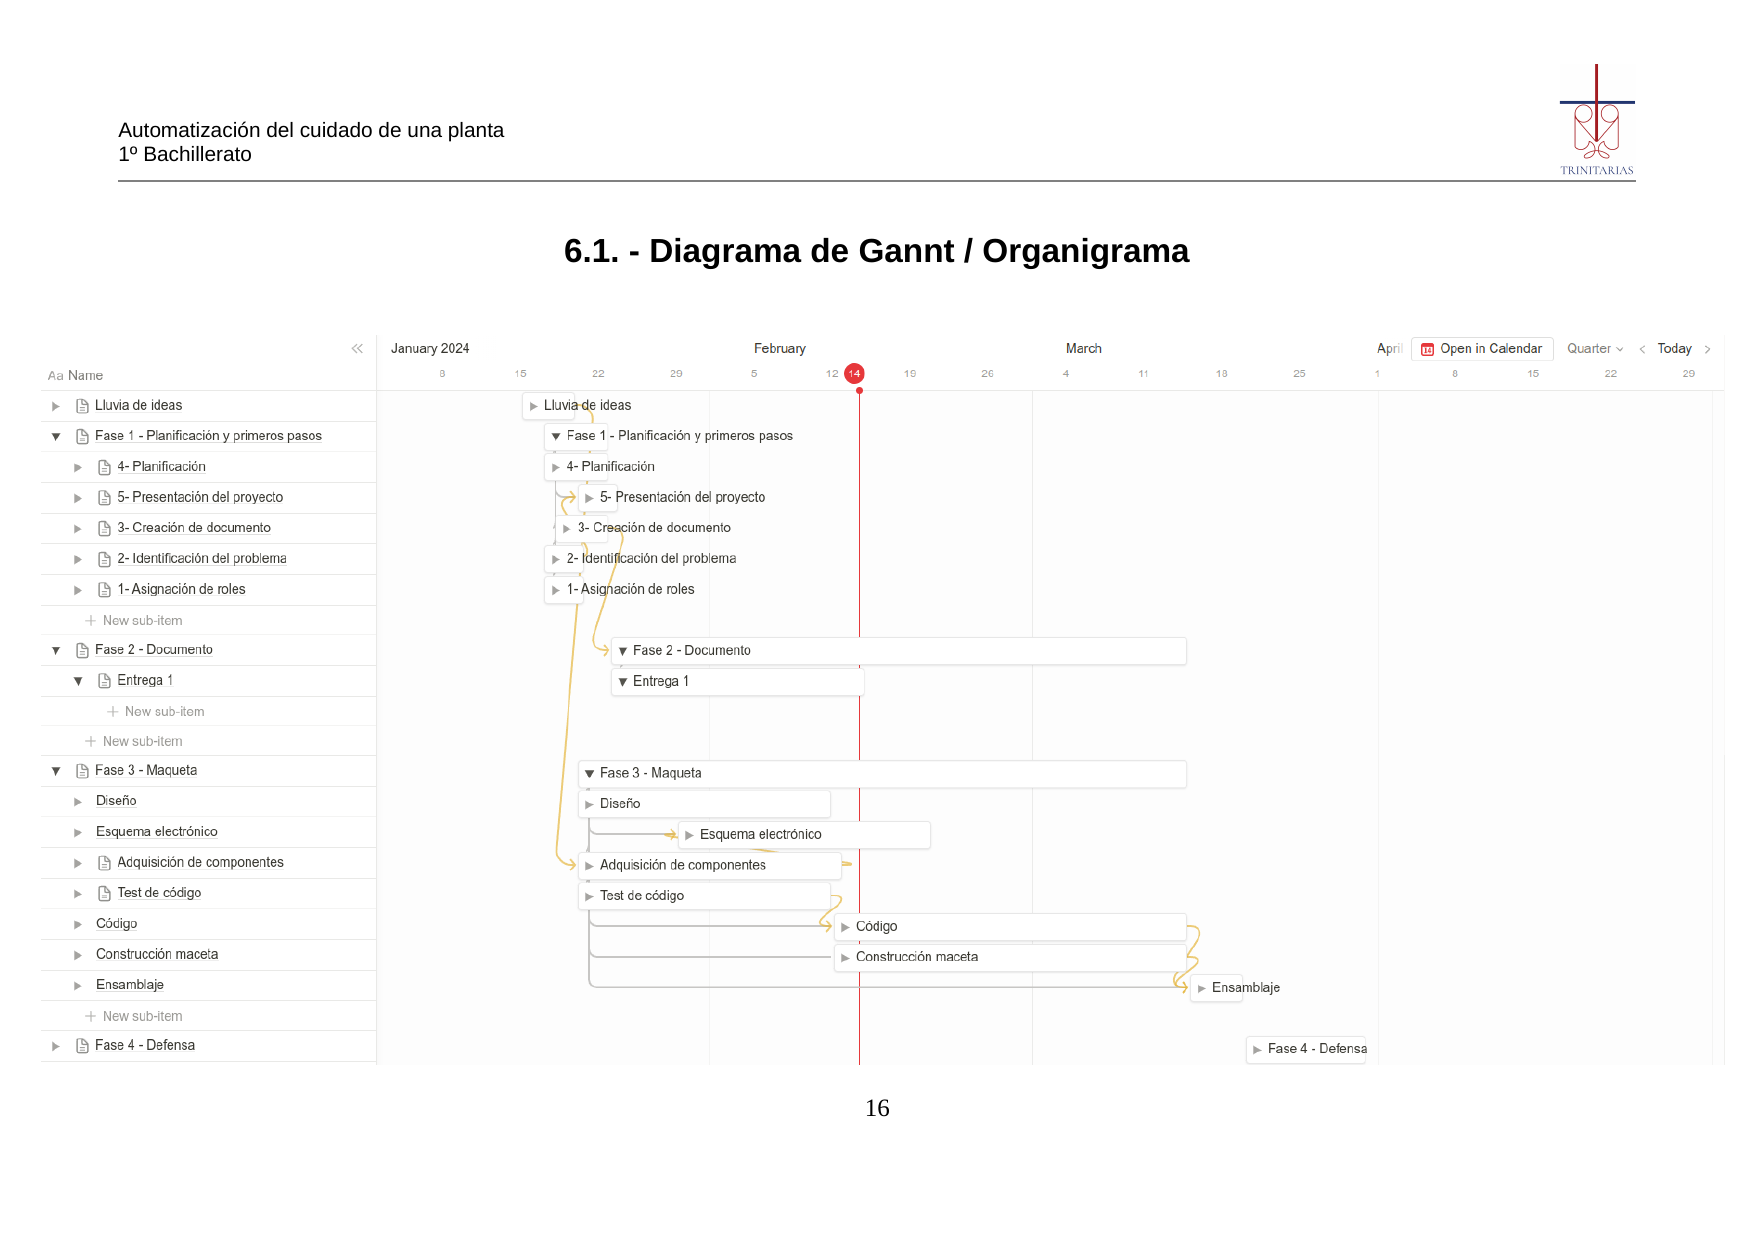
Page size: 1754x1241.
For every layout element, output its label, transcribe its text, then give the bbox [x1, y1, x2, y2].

picture [1559, 64, 1636, 177]
picture [29, 335, 1725, 1065]
subtitle Diagrama de Gannt / Organigrama [118, 231, 1636, 269]
